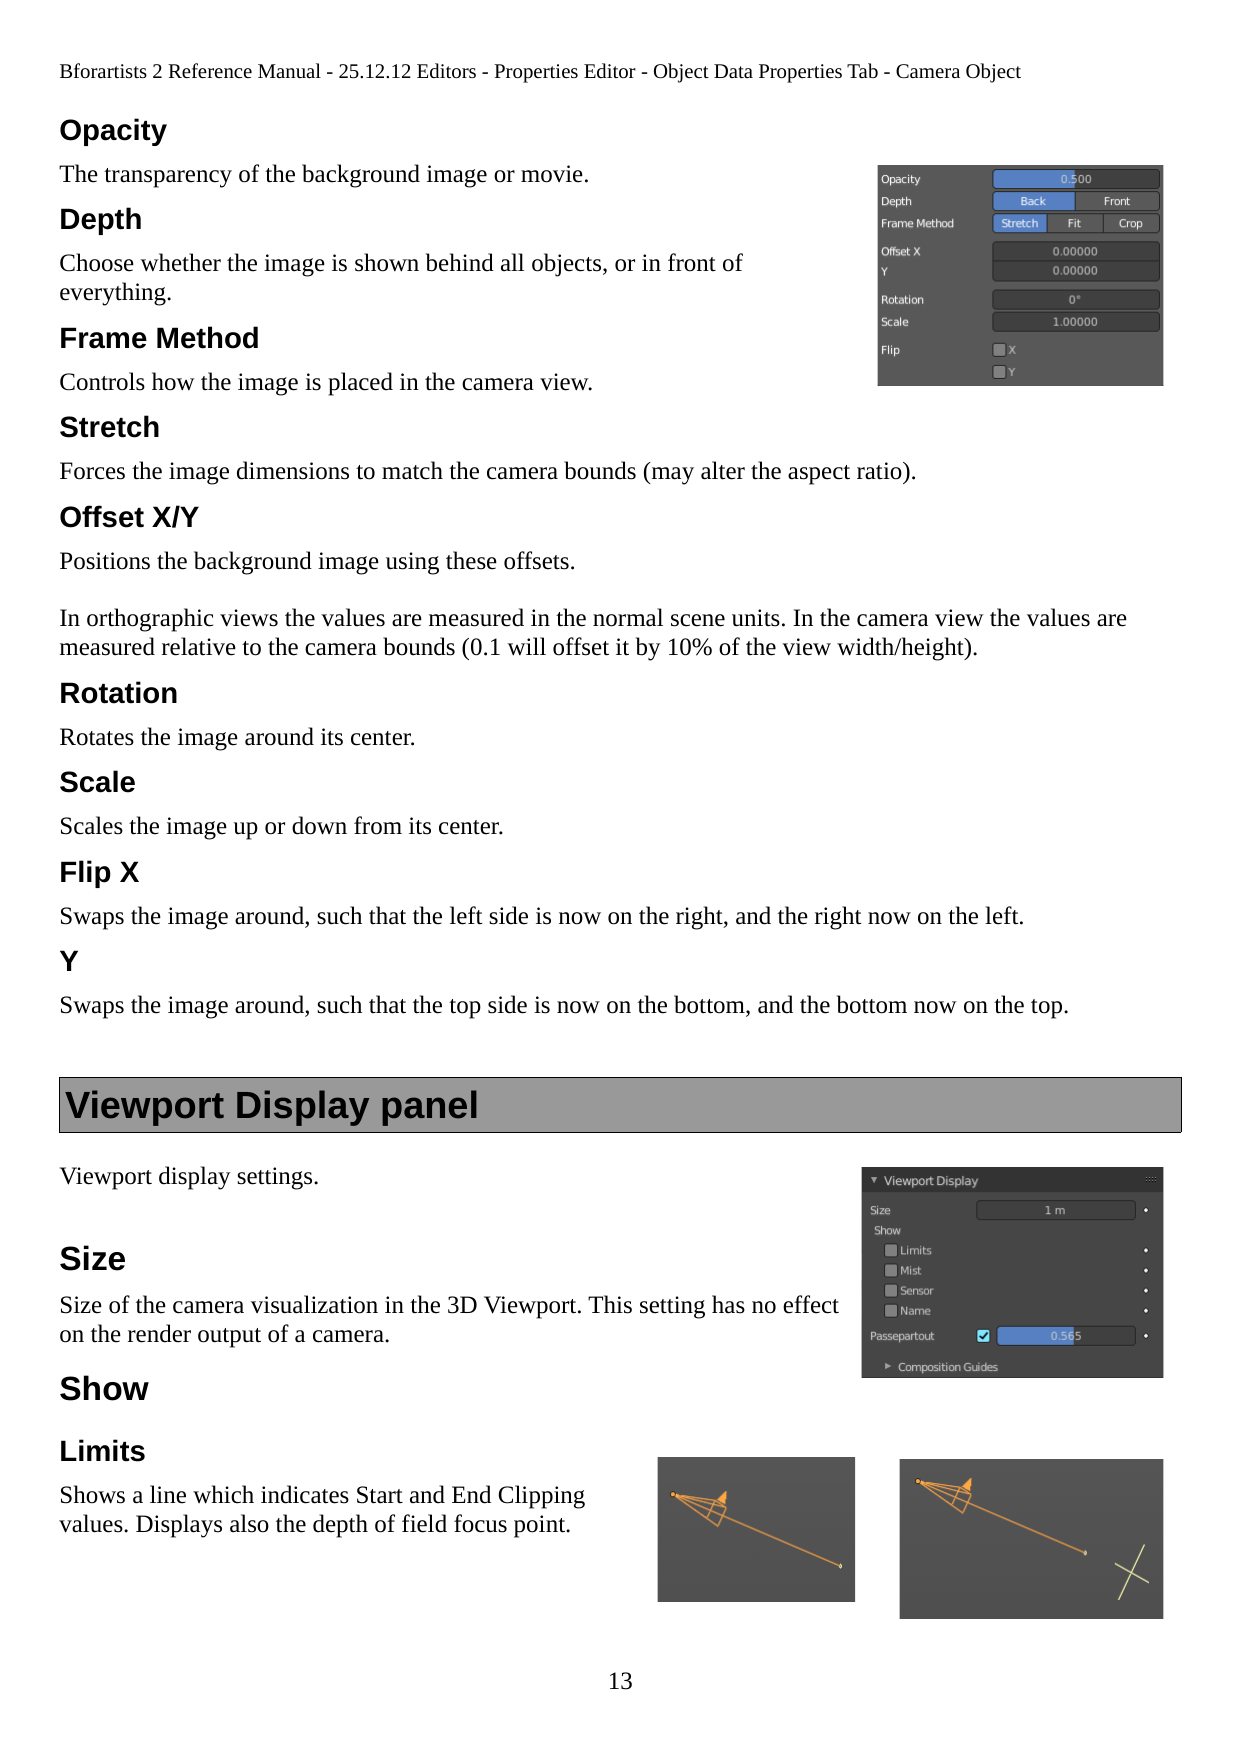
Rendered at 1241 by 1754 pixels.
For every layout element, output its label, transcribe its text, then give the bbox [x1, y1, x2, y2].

text Forces the image dimensions to match the camera bounds (may alter the aspect ratio). [59, 456, 1181, 485]
subtitle [1164, 202, 1181, 236]
text In orthographic views the values are measured in the normal scene units. In the camera view the values are measured relative to the camera bounds (0.1 will offset it by 10% of the view width/height). [59, 603, 1181, 661]
text The transparency of the background image or movie. [59, 159, 1181, 188]
text Size of the camera visualization in the 3D Viewport. This setting has no effect on the render output of a camera. [59, 1290, 861, 1348]
subtitle Size [59, 1239, 861, 1278]
subtitle Frame Method [59, 321, 877, 354]
subtitle Opacity [59, 113, 1181, 146]
text Scales the image up or down from its center. [59, 811, 1181, 840]
text Positions the background image using these offsets. [59, 546, 1181, 575]
table_header Viewport Display panel [60, 1078, 1181, 1132]
picture [877, 165, 1164, 386]
subtitle Y [59, 944, 1181, 978]
subtitle Rotation [59, 676, 1181, 709]
text Controls how the image is placed in the camera view. [59, 367, 1181, 396]
subtitle Offset X/Y [59, 500, 1181, 533]
subtitle [1164, 321, 1181, 354]
subtitle Depth [59, 202, 877, 236]
text Viewport display settings. [59, 1161, 1181, 1189]
subtitle [1164, 1239, 1181, 1278]
subtitle Limits [59, 1434, 1181, 1468]
subtitle Flip X [59, 855, 1181, 888]
text [856, 1481, 899, 1538]
text Rotates the image around its center. [59, 722, 1181, 751]
text Swaps the image around, such that the top side is now on the bottom, and the bottom now on the top. [59, 991, 1181, 1019]
subtitle Show [59, 1369, 1181, 1407]
picture [657, 1457, 856, 1602]
subtitle Scale [59, 765, 1181, 799]
picture [861, 1167, 1164, 1378]
subtitle Stretch [59, 410, 1181, 444]
text Shows a line which indicates Start and End Clipping values. Displays also the depth of field focus point. [59, 1481, 657, 1538]
text Choose whether the image is shown behind all objects, or in front of everything. [59, 248, 877, 306]
text Swaps the image around, such that the left side is now on the right, and the right now on the left. [59, 901, 1181, 930]
picture [899, 1459, 1164, 1619]
